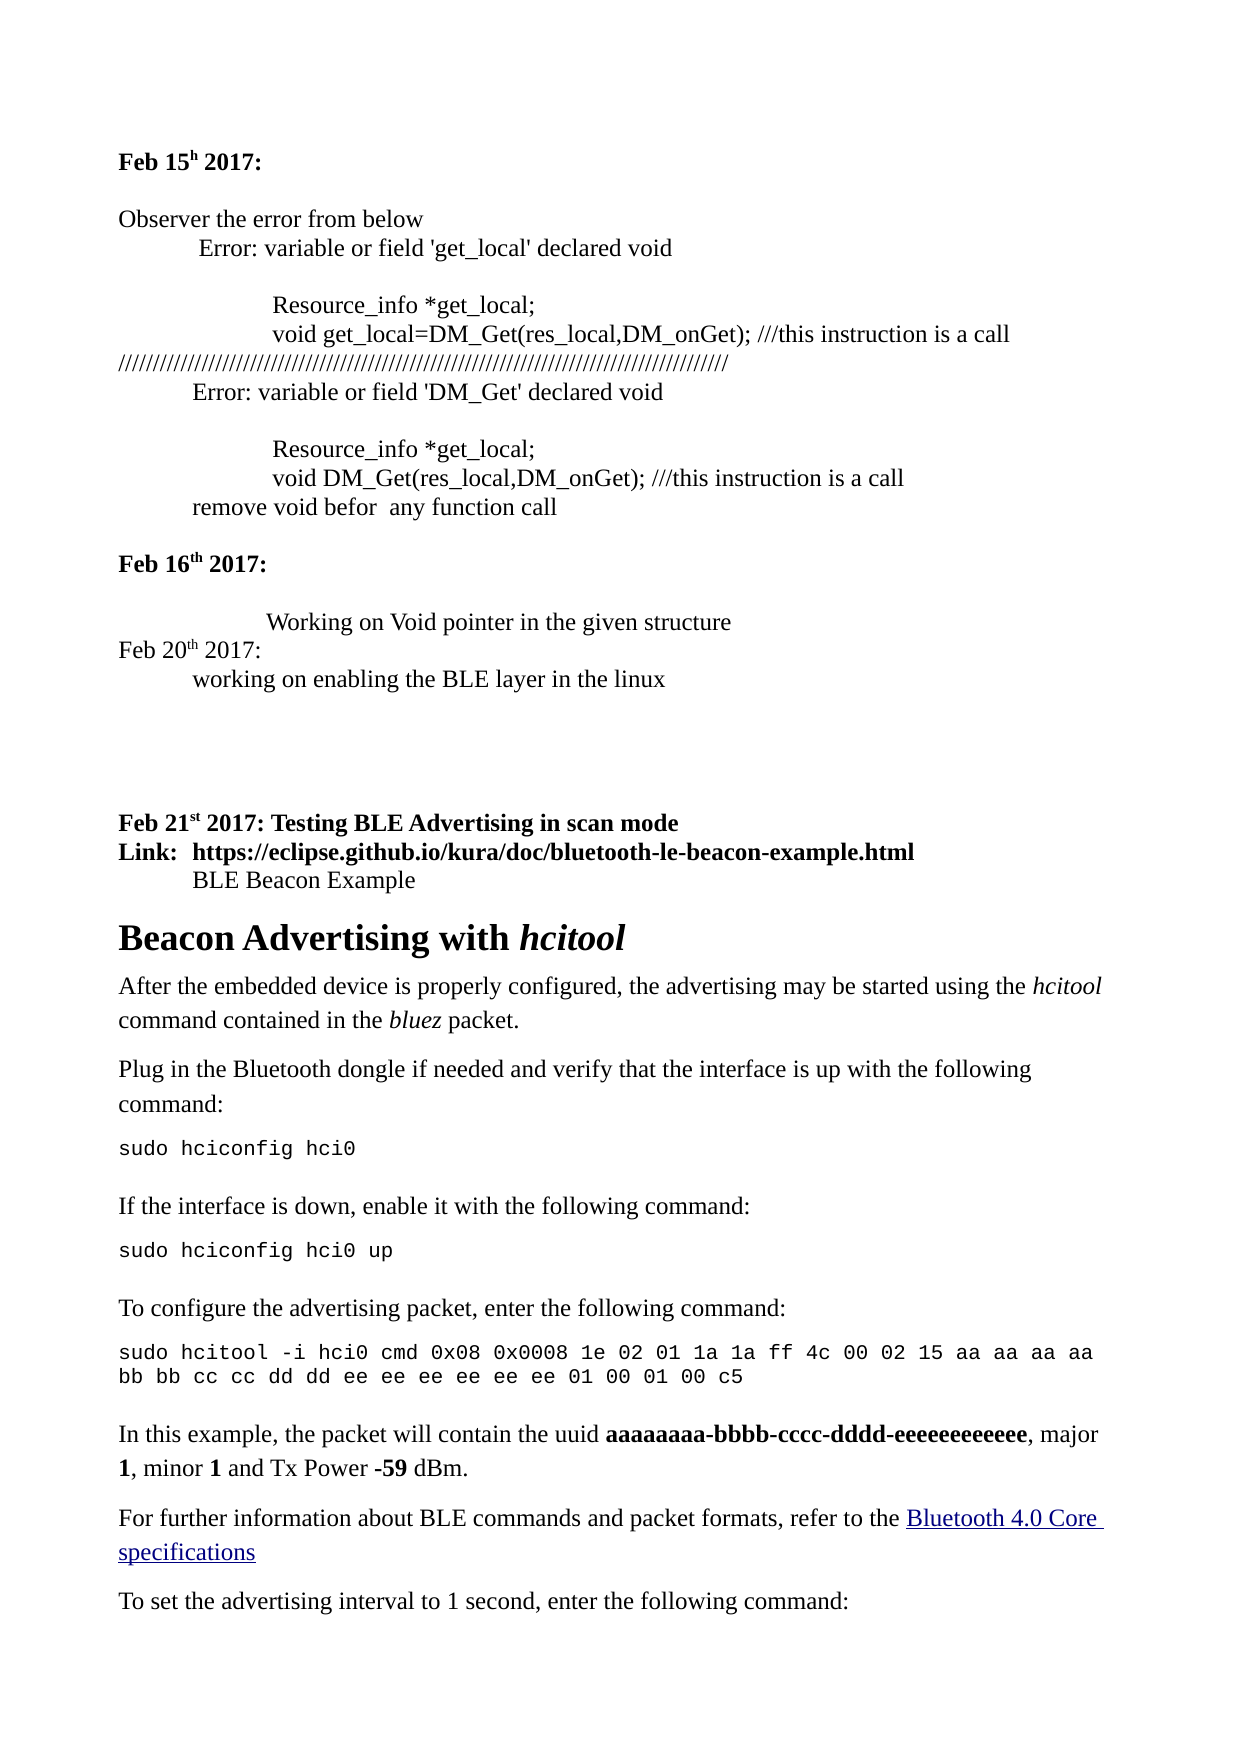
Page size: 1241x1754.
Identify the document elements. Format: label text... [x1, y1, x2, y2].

text To configure the advertising packet, enter the following command: [118, 1293, 1122, 1322]
text After the embedded device is properly configured, the advertising may be started using the hcitool command contained in the bluez packet. [118, 971, 1122, 1034]
text Error: variable or field 'DM_Get' declared void [118, 377, 1122, 406]
text sudo hciconfig hci0 up [118, 1240, 1122, 1264]
text Feb 16th 2017: [118, 549, 1122, 578]
text Resource_info *get_local; [118, 291, 1122, 319]
text void get_local=DM_Get(res_local,DM_onGet); ///this instruction is a call [118, 319, 1122, 348]
text sudo hcitool -i hci0 cmd 0x08 0x0008 1e 02 01 1a 1a ff 4c 00 02 15 aa aa aa aa bb bb cc cc dd dd ee ee ee ee ee ee 01 00 01 00 c5 [118, 1342, 1122, 1389]
text Plug in the Bluetooth dongle if needed and verify that the interface is up with the following command: [118, 1054, 1122, 1118]
text void DM_Get(res_local,DM_onGet); ///this instruction is a call [118, 463, 1122, 492]
text BLE Beacon Example [118, 866, 1122, 894]
text Observer the error from below [118, 204, 1122, 233]
text In this example, the packet will contain the uuid aaaaaaaa-bbbb-cccc-dddd-eeeeeeeeeeee, major 1, minor 1 and Tx Power -59 dBm. [118, 1419, 1122, 1482]
text Working on Void pointer in the given structure [118, 607, 1122, 636]
text For further information about BLE commands and packet formats, refer to the Bluetooth 4.0 Core specifications [118, 1503, 1122, 1566]
text To set the advertising interval to 1 second, enter the following command: [118, 1586, 1122, 1615]
text remove void befor any function call [118, 492, 1122, 521]
text Link: https://eclipse.github.io/kura/doc/bluetooth-le-beacon-example.html [118, 837, 1122, 866]
text //////////////////////////////////////////////////////////////////////////////////////// [118, 348, 1122, 377]
text Feb 21st 2017: Testing BLE Advertising in scan mode [118, 808, 1122, 837]
text Error: variable or field 'get_local' declared void [118, 233, 1122, 262]
text Feb 20th 2017: [118, 636, 1122, 664]
text sudo hciconfig hci0 [118, 1138, 1122, 1162]
text working on enabling the BLE layer in the linux [118, 664, 1122, 693]
text If the interface is down, enable it with the following command: [118, 1191, 1122, 1220]
text Feb 15h 2017: [118, 147, 1122, 176]
subtitle Beacon Advertising with hcitool [118, 915, 1122, 958]
text Resource_info *get_local; [118, 434, 1122, 463]
